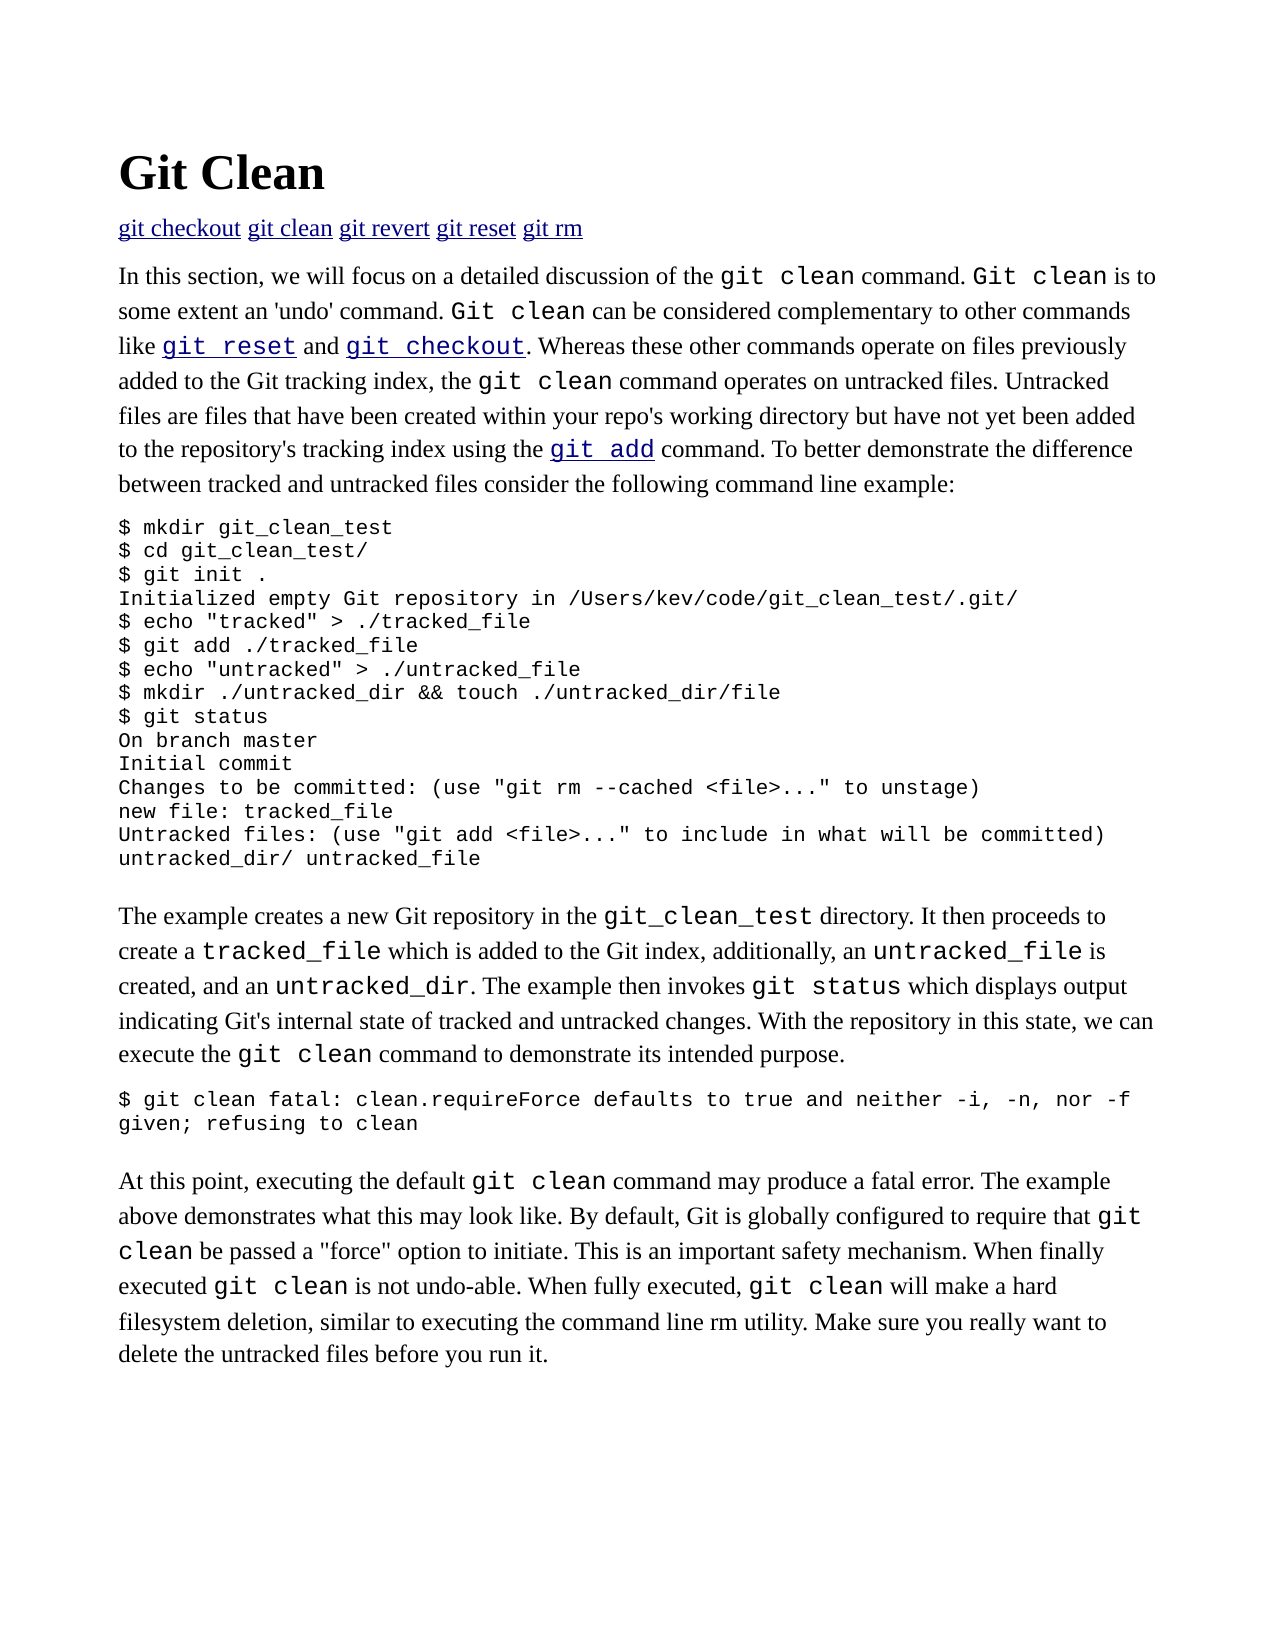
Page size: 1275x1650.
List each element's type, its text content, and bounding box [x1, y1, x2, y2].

text At this point, executing the default git clean command may produce a fatal error. The example above demonstrates what this may look like. By default, Git is globally configured to require that git clean be passed a "force" option to initiate. This is an important safety mechanism. When finally executed git clean is not undo-able. When fully executed, git clean will make a hard filesystem deletion, similar to executing the command line rm utility. Make sure you really want to delete the untracked files before you run it. [118, 1166, 1157, 1368]
text $ echo "tracked" > ./tracked_file [118, 611, 1157, 635]
text $ cd git_clean_test/ [118, 541, 1157, 564]
text new file: tracked_file [118, 801, 1157, 824]
text $ mkdir ./untracked_dir && touch ./untracked_dir/file [118, 682, 1157, 706]
text In this section, we will focus on a detailed discussion of the git clean command. Git clean is to some extent an 'undo' command. Git clean can be considered complementary to other commands like git reset and git checkout. Whereas these other commands operate on files previously added to the Git tracking index, the git clean command operates on untracked files. Untracked files are files that have been created within your repo's working directory but have not yet been added to the repository's tracking index using the git add command. To better demonstrate the difference between tracked and untracked files consider the following command line example: [118, 261, 1157, 498]
text Initialized empty Git repository in /Users/kev/code/git_clean_test/.git/ [118, 588, 1157, 611]
text $ echo "untracked" > ./untracked_file [118, 659, 1157, 682]
text $ git clean fatal: clean.requireForce defaults to true and neither -i, -n, nor -f given; refusing to clean [118, 1089, 1157, 1137]
text Untracked files: (use "git add <file>..." to include in what will be committed) untracked_dir/ untracked_file [118, 824, 1157, 872]
text $ git init . [118, 564, 1157, 588]
text On branch master [118, 730, 1157, 753]
text Initial commit [118, 753, 1157, 777]
text Changes to be committed: (use "git rm --cached <file>..." to unstage) [118, 777, 1157, 801]
text $ mkdir git_clean_test [118, 517, 1157, 541]
text $ git add ./tracked_file [118, 635, 1157, 659]
subtitle Git Clean [118, 143, 1157, 201]
text git checkout git clean git revert git reset git rm [118, 213, 1157, 242]
text The example creates a new Git repository in the git_clean_test directory. It then proceeds to create a tracked_file which is added to the Git index, additionally, an untracked_file is created, and an untracked_dir. The example then invokes git status which displays output indicating Git's internal state of tracked and untracked changes. With the repository in this state, we can execute the git clean command to demonstrate its intended purpose. [118, 901, 1157, 1070]
text $ git status [118, 706, 1157, 730]
